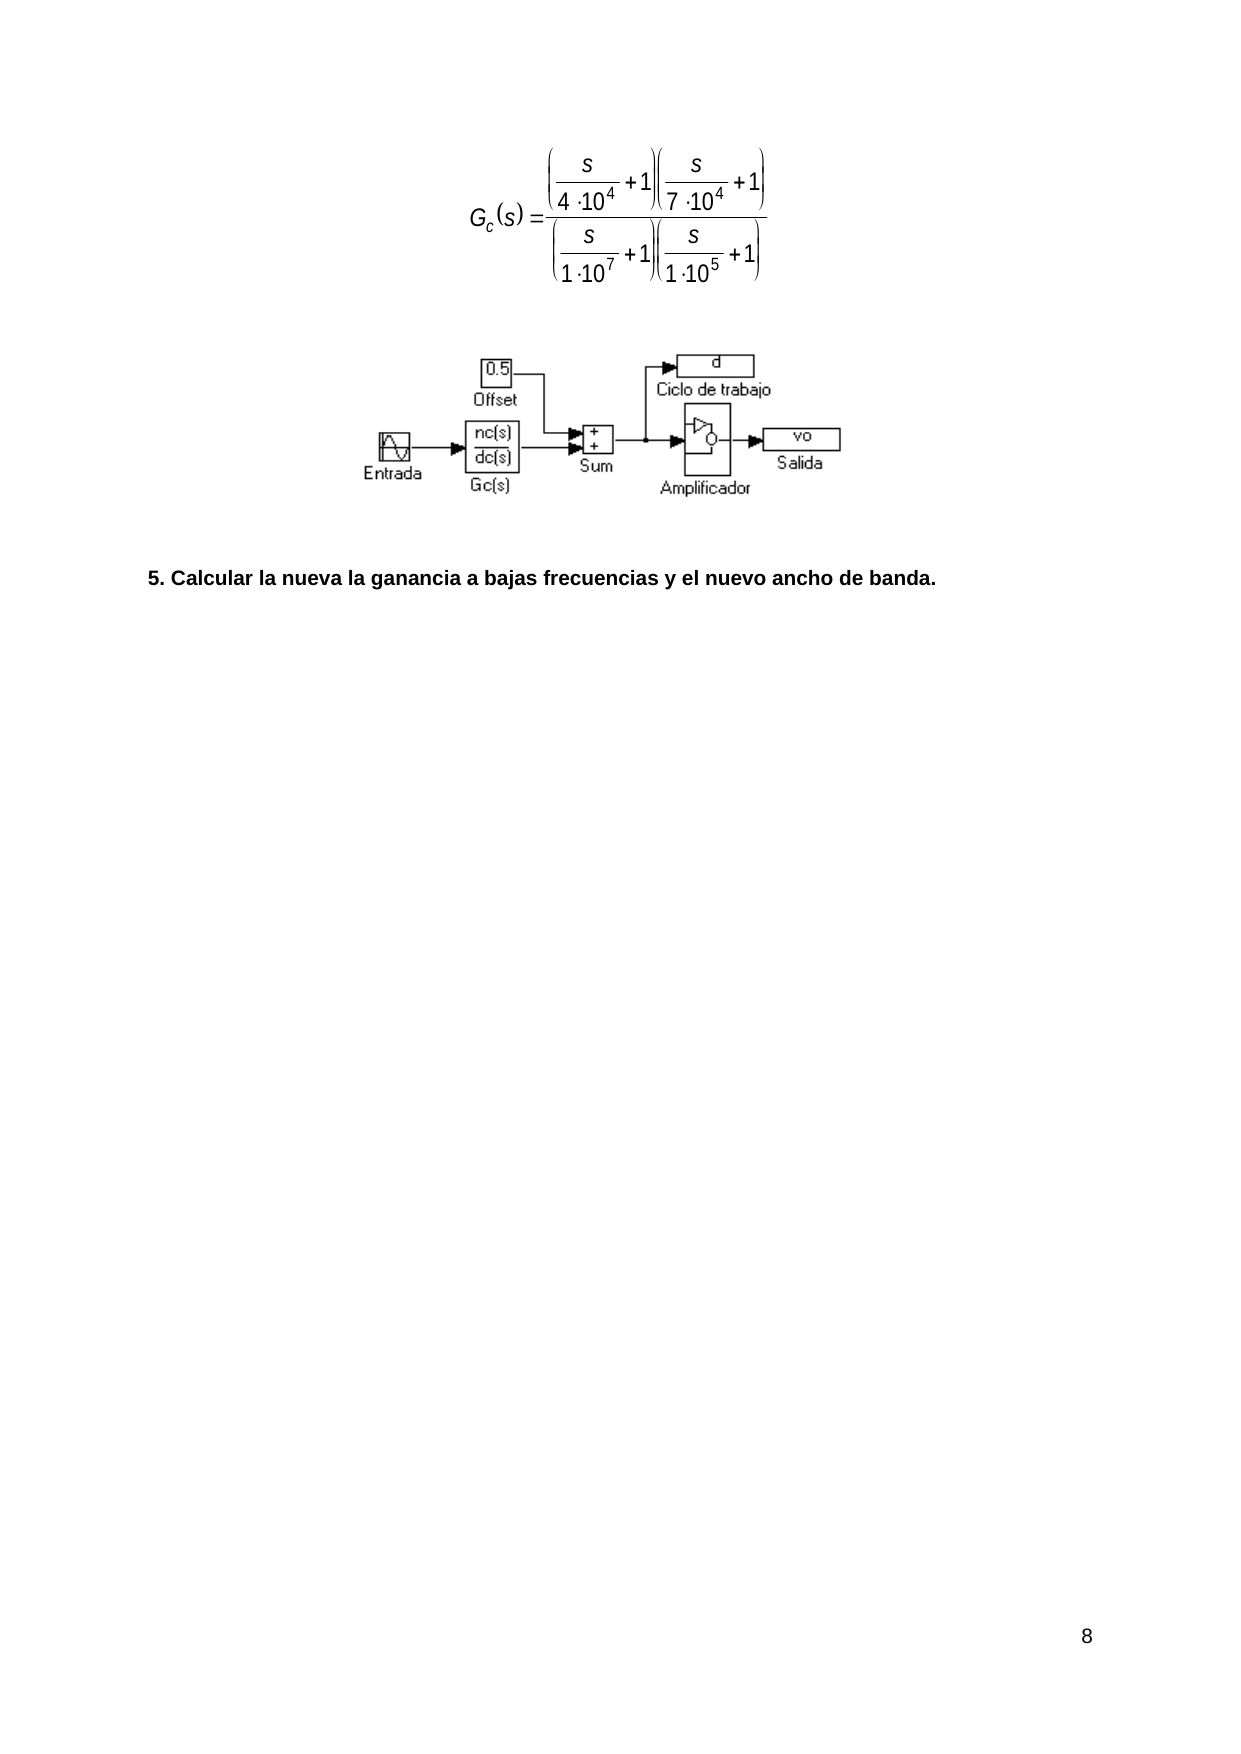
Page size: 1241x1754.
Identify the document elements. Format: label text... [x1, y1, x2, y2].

text 5. Calcular la nueva la ganancia a bajas frecuencias y el nuevo ancho de banda. [148, 566, 1093, 589]
